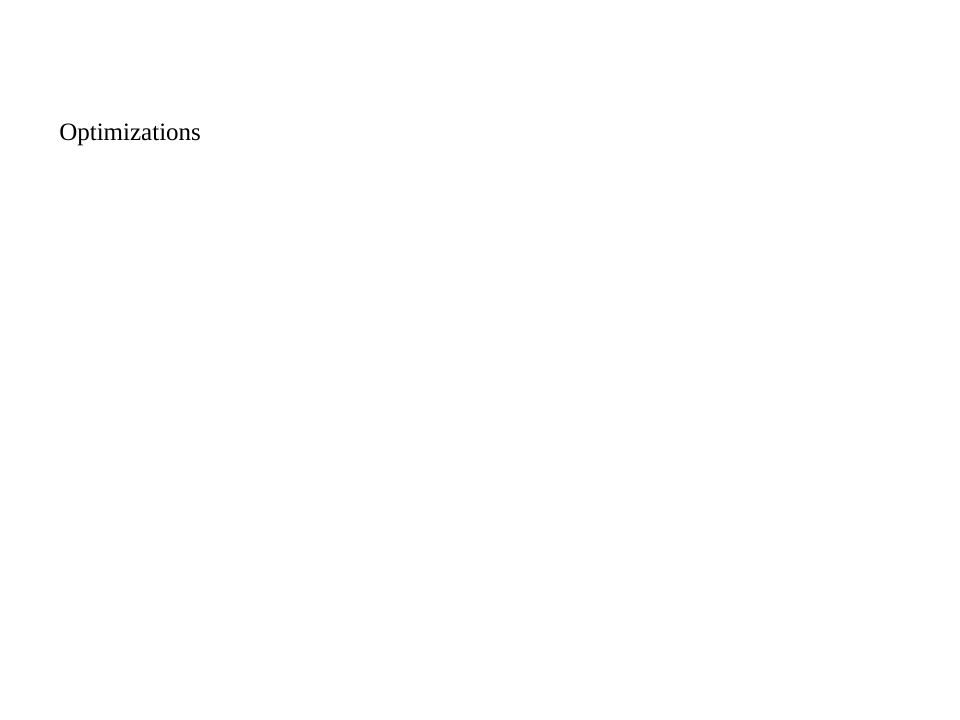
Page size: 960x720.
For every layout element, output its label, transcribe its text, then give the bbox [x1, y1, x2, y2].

text Optimizations [59, 117, 901, 145]
